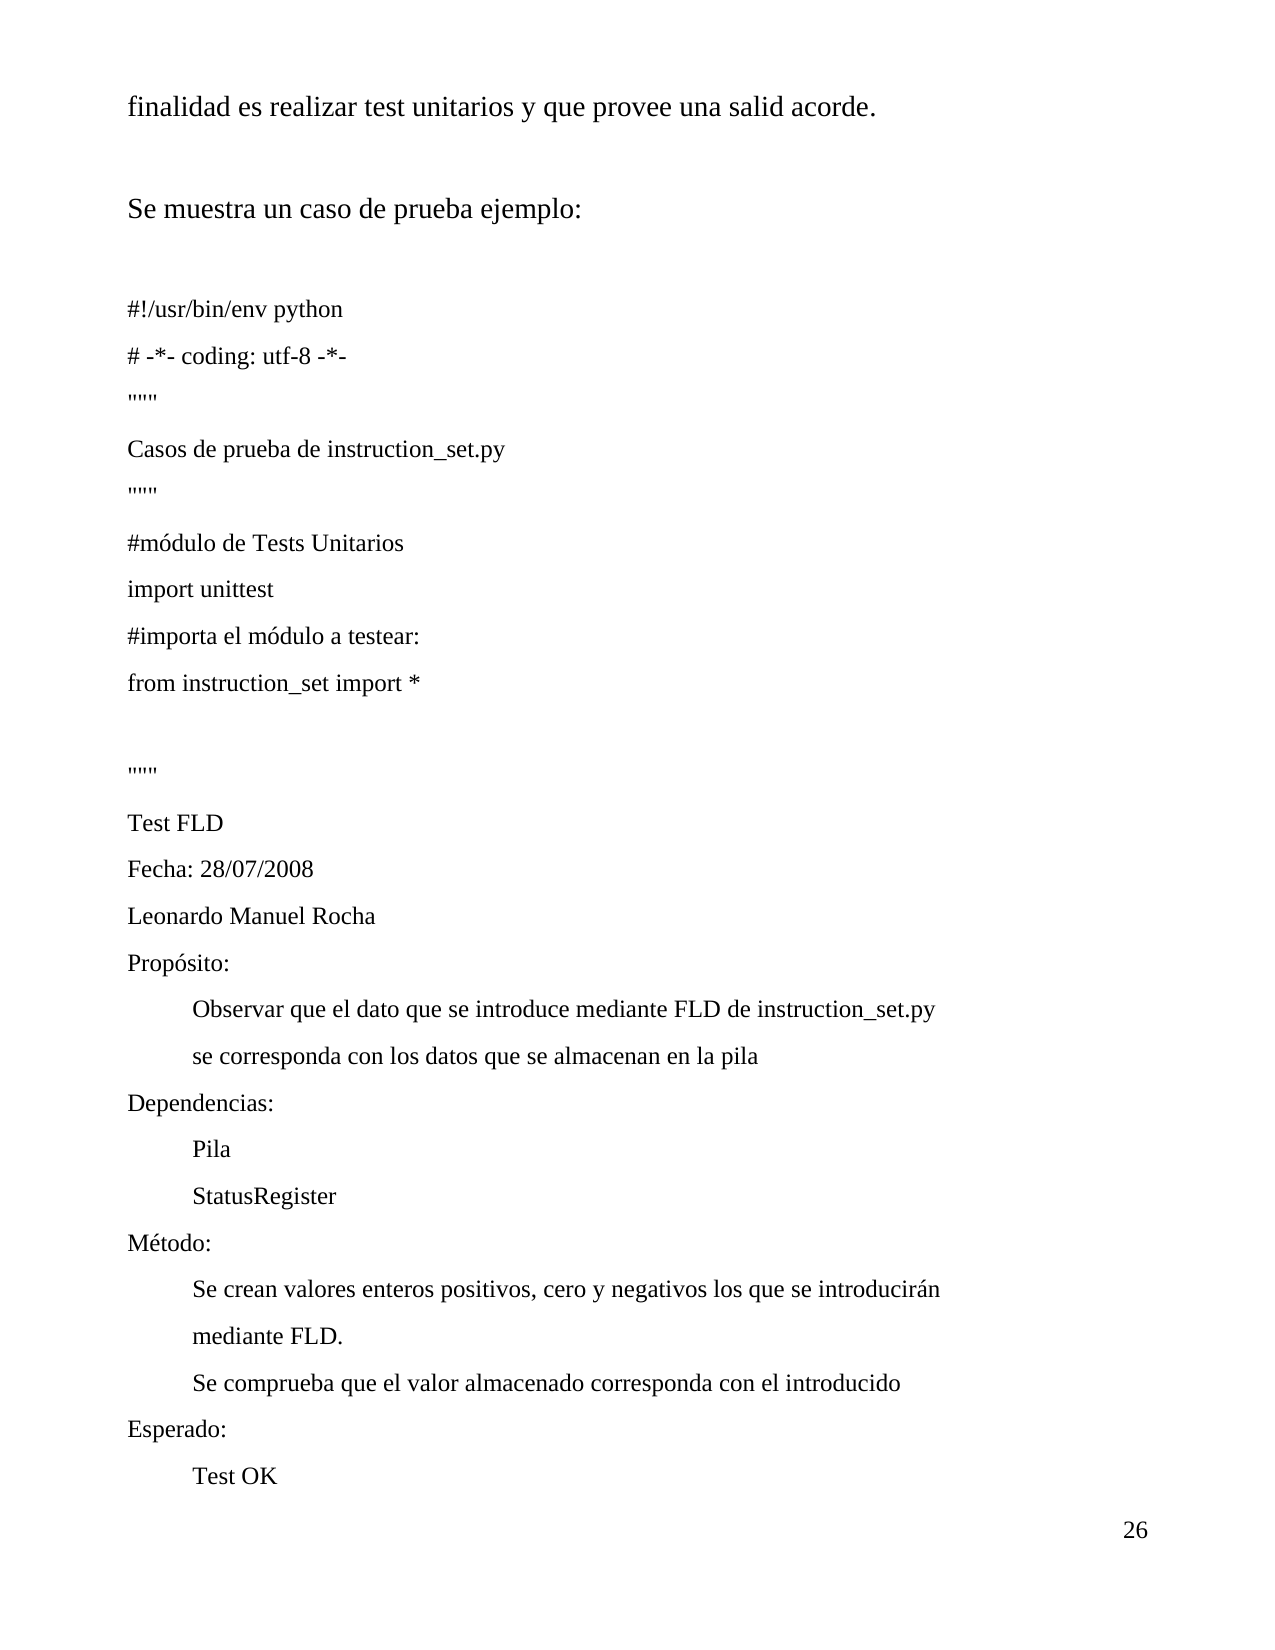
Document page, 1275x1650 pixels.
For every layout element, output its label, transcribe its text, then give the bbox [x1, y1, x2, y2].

text Esperado: [127, 1414, 1148, 1443]
text Observar que el dato que se introduce mediante FLD de instruction_set.py [127, 994, 1148, 1023]
text import unittest [127, 574, 1148, 603]
text """ [127, 481, 1148, 510]
text Propósito: [127, 948, 1148, 977]
text Casos de prueba de instruction_set.py [127, 434, 1148, 463]
text Fecha: 28/07/2008 [127, 854, 1148, 883]
text #módulo de Tests Unitarios [127, 528, 1148, 557]
text Leonardo Manuel Rocha [127, 901, 1148, 930]
text finalidad es realizar test unitarios y que provee una salid acorde. [127, 89, 1148, 122]
text #!/usr/bin/env python [127, 294, 1148, 323]
text mediante FLD. [127, 1321, 1148, 1350]
text Se comprueba que el valor almacenado corresponda con el introducido [127, 1368, 1148, 1397]
text Método: [127, 1228, 1148, 1257]
text StatusRegister [127, 1181, 1148, 1210]
text from instruction_set import * [127, 668, 1148, 697]
text Dependencias: [127, 1088, 1148, 1117]
text """ [127, 761, 1148, 790]
text # -*- coding: utf-8 -*- [127, 341, 1148, 370]
text Se muestra un caso de prueba ejemplo: [127, 192, 1148, 225]
text se corresponda con los datos que se almacenan en la pila [127, 1041, 1148, 1070]
text Se crean valores enteros positivos, cero y negativos los que se introducirán [127, 1274, 1148, 1303]
text #importa el módulo a testear: [127, 621, 1148, 650]
text Test OK [127, 1461, 1148, 1490]
text Test FLD [127, 808, 1148, 837]
text Pila [127, 1134, 1148, 1163]
text """ [127, 388, 1148, 417]
